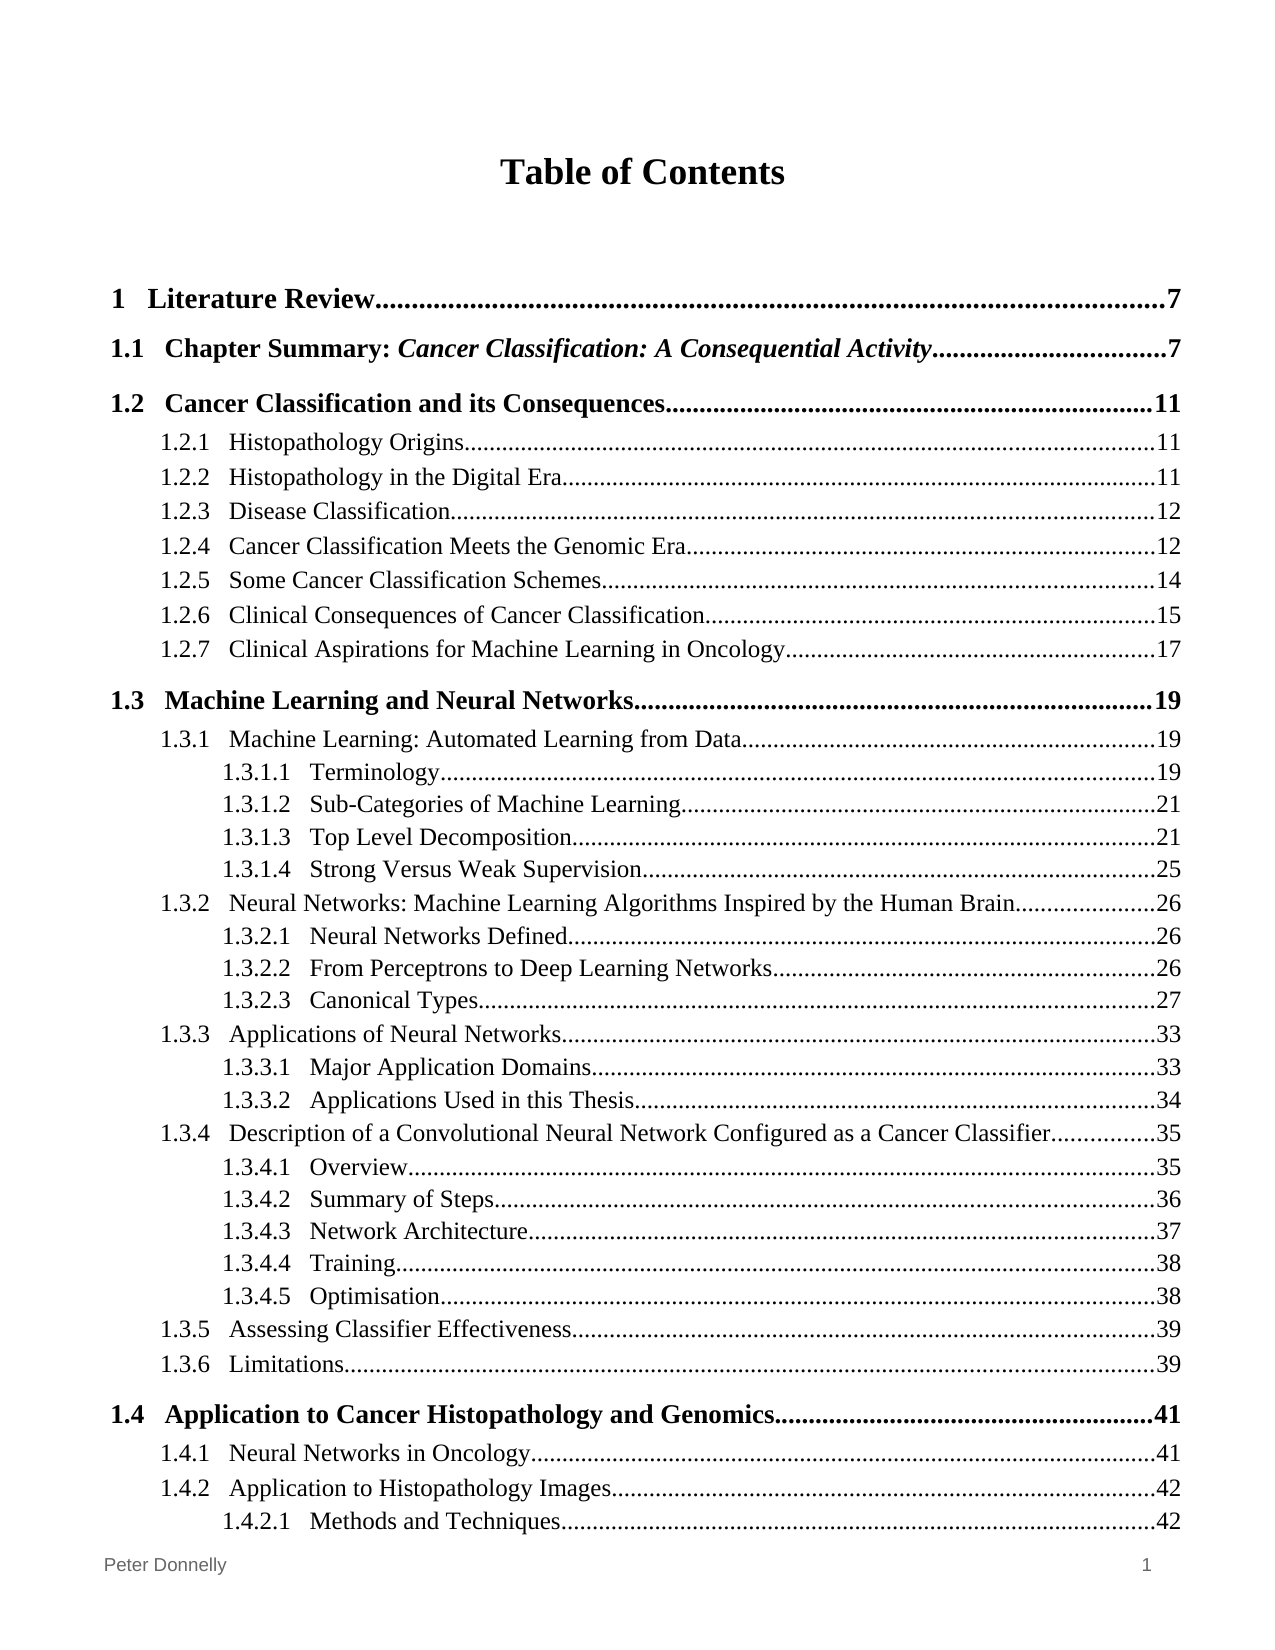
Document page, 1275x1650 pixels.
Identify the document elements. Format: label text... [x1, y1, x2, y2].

text 1.3.6 Limitations 39 [154, 1349, 1181, 1378]
text 1.3.4.4 Training 38 [216, 1248, 1181, 1277]
text 1.3.4.3 Network Architecture 37 [216, 1216, 1181, 1245]
text 1.3.1.1 Terminology 19 [216, 757, 1181, 786]
subtitle Table of Contents [103, 149, 1181, 192]
text 1.2 Cancer Classification and its Consequences 11 [103, 387, 1181, 418]
text 1.2.6 Clinical Consequences of Cancer Classification 15 [154, 600, 1181, 629]
text 1.4.2 Application to Histopathology Images 42 [154, 1473, 1181, 1502]
text 1.3.2 Neural Networks: Machine Learning Algorithms Inspired by the Human Brain 26 [154, 888, 1181, 916]
text 1.2.3 Disease Classification 12 [154, 496, 1181, 525]
text 1.3.1.4 Strong Versus Weak Supervision 25 [216, 854, 1181, 883]
text 1.3.3 Applications of Neural Networks 33 [154, 1019, 1181, 1048]
text 1.3.3.1 Major Application Domains 33 [216, 1052, 1181, 1081]
text 1.4.2.1 Methods and Techniques 42 [216, 1506, 1181, 1535]
text 1.3.4.1 Overview 35 [216, 1152, 1181, 1180]
text 1.3.5 Assessing Classifier Effectiveness 39 [154, 1314, 1181, 1343]
text 1.3.1.3 Top Level Decomposition 21 [216, 822, 1181, 851]
text 1.4.1 Neural Networks in Oncology 41 [154, 1438, 1181, 1467]
text 1.2.2 Histopathology in the Digital Era 11 [154, 462, 1181, 490]
text 1.3.3.2 Applications Used in this Thesis 34 [216, 1085, 1181, 1113]
text 1.3.2.3 Canonical Types 27 [216, 986, 1181, 1014]
text 1.3 Machine Learning and Neural Networks 19 [103, 684, 1181, 715]
text 1.2.1 Histopathology Origins 11 [154, 427, 1181, 456]
text 1.3.2.1 Neural Networks Defined 26 [216, 921, 1181, 950]
text 1.1 Chapter Summary: Cancer Classification: A Consequential Activity 7 [103, 332, 1181, 363]
text 1.3.4.2 Summary of Steps 36 [216, 1184, 1181, 1213]
text 1.3.1.2 Sub-Categories of Machine Learning 21 [216, 789, 1181, 818]
text 1.4 Application to Cancer Histopathology and Genomics 41 [103, 1398, 1181, 1429]
text 1.3.1 Machine Learning: Automated Learning from Data 19 [154, 724, 1181, 753]
text 1 Literature Review 7 [103, 281, 1181, 314]
text 1.2.7 Clinical Aspirations for Machine Learning in Oncology 17 [154, 634, 1181, 663]
text 1.3.2.2 From Perceptrons to Deep Learning Networks 26 [216, 953, 1181, 982]
text 1.3.4 Description of a Convolutional Neural Network Configured as a Cancer Classifier 35 [154, 1118, 1181, 1147]
text 1.3.4.5 Optimisation 38 [216, 1281, 1181, 1309]
text 1.2.4 Cancer Classification Meets the Genomic Era 12 [154, 531, 1181, 559]
text 1.2.5 Some Cancer Classification Schemes 14 [154, 565, 1181, 594]
